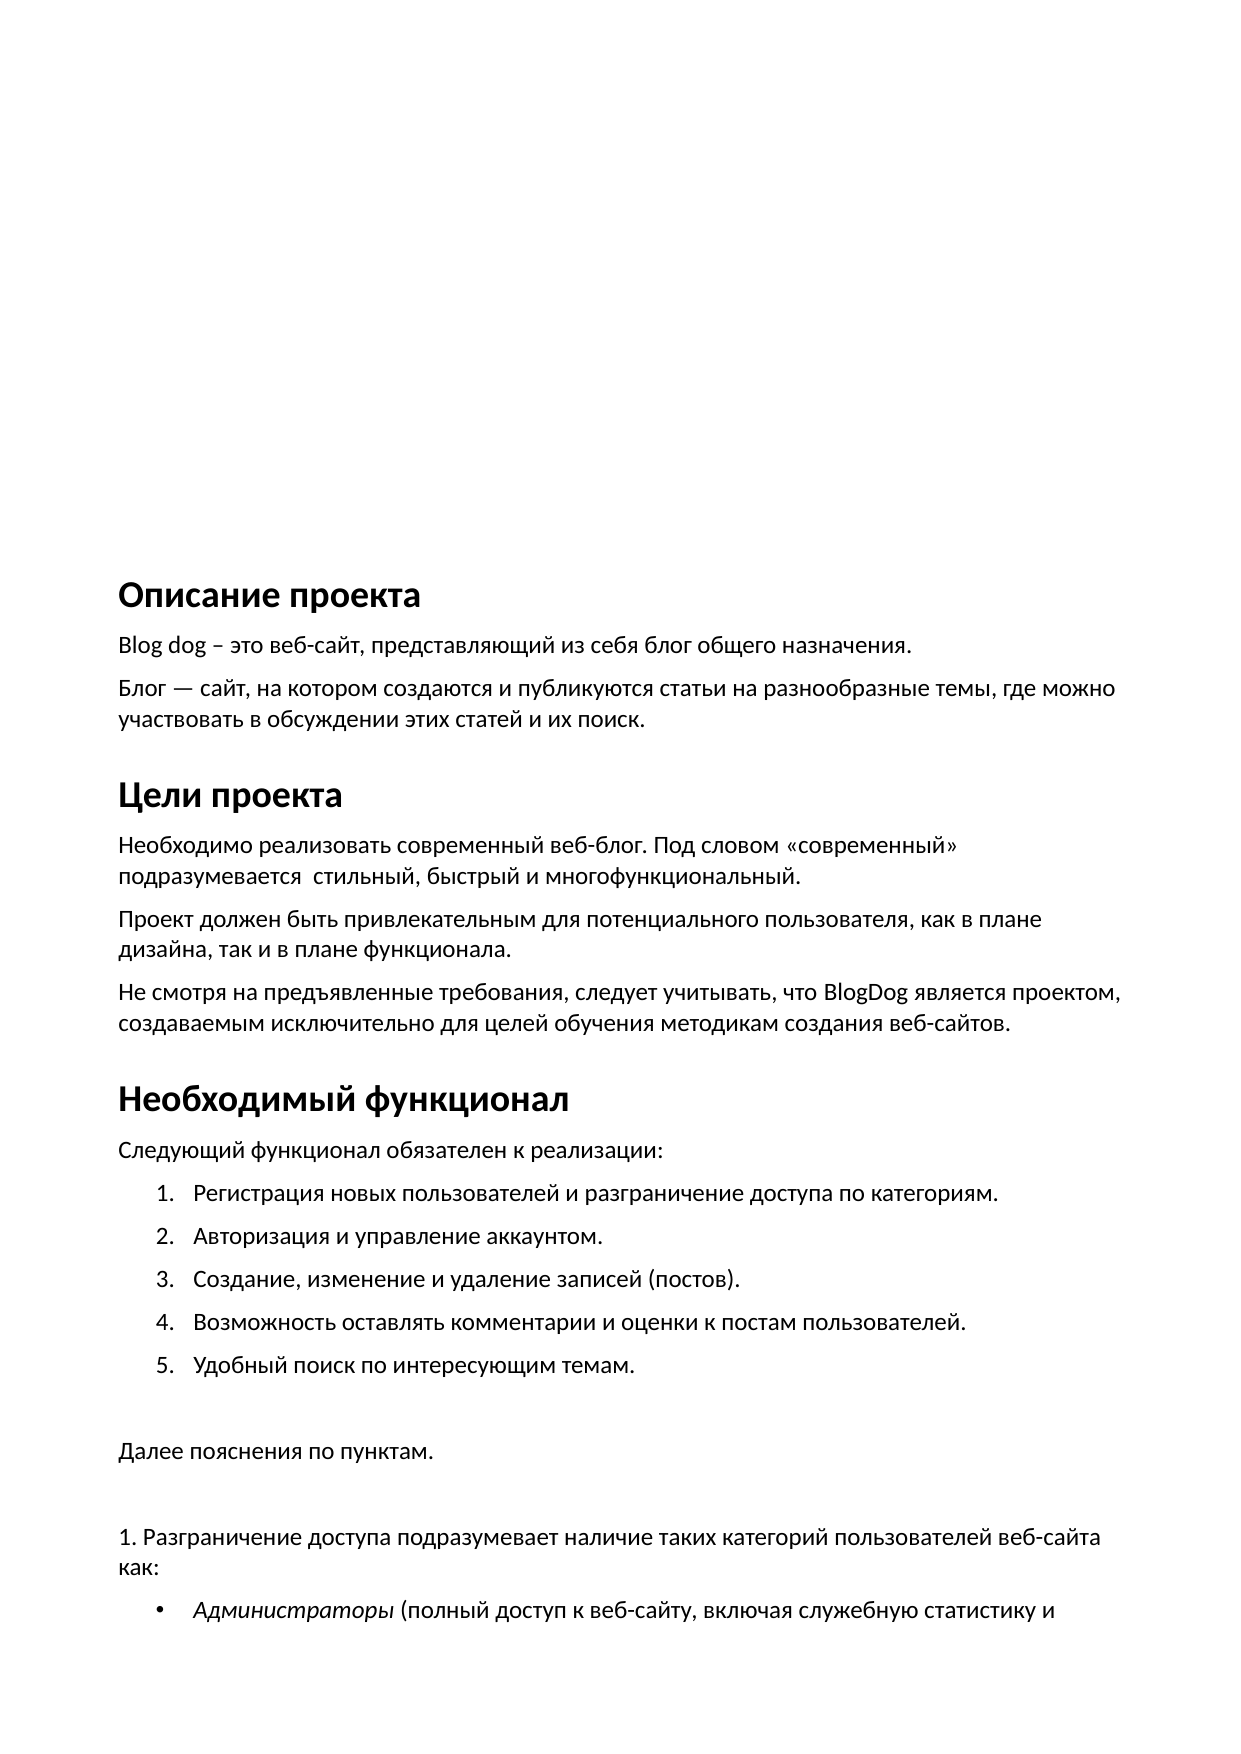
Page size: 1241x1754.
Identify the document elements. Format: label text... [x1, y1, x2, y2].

text Блог — сайт, на котором создаются и публикуются статьи на разнообразные темы, где можно участвовать в обсуждении этих статей и их поиск. [118, 672, 1122, 733]
text Не смотря на предъявленные требования, следует учитывать, что BlogDog является проектом, создаваемым исключительно для целей обучения методикам создания веб-сайтов. [118, 977, 1122, 1038]
subtitle Необходимый функционал [118, 1075, 1122, 1121]
list Администраторы (полный доступ к веб-сайту, включая служебную статистику и [156, 1594, 1122, 1625]
subtitle Описание проекта [118, 570, 1122, 617]
text Проект должен быть привлекательным для потенциального пользователя, как в плане дизайна, так и в плане функционала. [118, 903, 1122, 964]
subtitle Цели проекта [118, 771, 1122, 817]
text Далее пояснения по пунктам. [118, 1435, 1122, 1466]
list Авторизация и управление аккаунтом. [156, 1220, 1122, 1250]
list Создание, изменение и удаление записей (постов). [156, 1263, 1122, 1293]
text 1. Разграничение доступа подразумевает наличие таких категорий пользователей веб-сайта как: [118, 1521, 1122, 1582]
text Следующий функционал обязателен к реализации: [118, 1134, 1122, 1164]
list Регистрация новых пользователей и разграничение доступа по категориям. [156, 1177, 1122, 1207]
list Возможность оставлять комментарии и оценки к постам пользователей. [156, 1306, 1122, 1336]
text Blog dog – это веб-сайт, представляющий из себя блог общего назначения. [118, 629, 1122, 660]
list Удобный поиск по интересующим темам. [156, 1349, 1122, 1379]
text Необходимо реализовать современный веб-блог. Под словом «современный» подразумевается стильный, быстрый и многофункциональный. [118, 829, 1122, 891]
